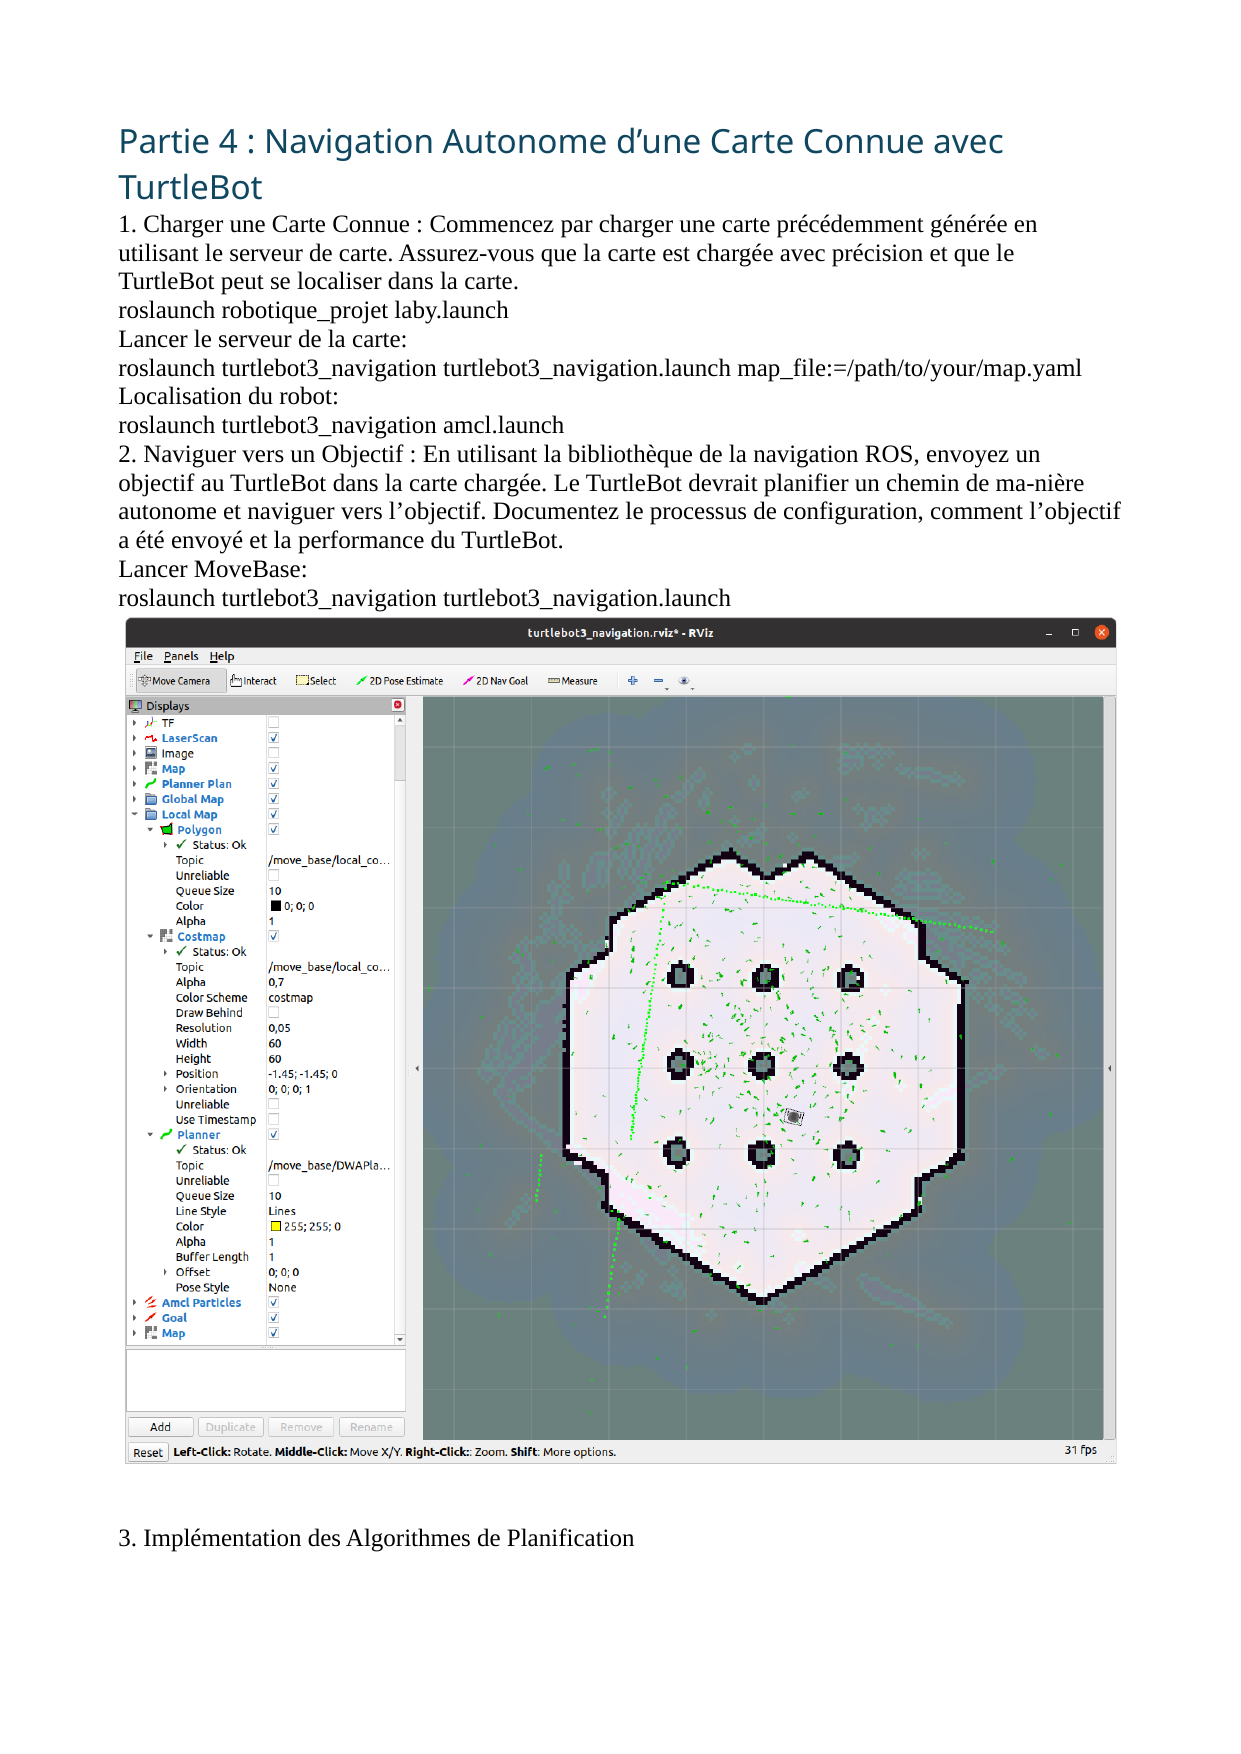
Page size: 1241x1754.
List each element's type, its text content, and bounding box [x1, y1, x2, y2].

text roslaunch turtlebot3_navigation turtlebot3_navigation.launch map_file:=/path/to/your/map.yaml [118, 353, 1122, 381]
text utilisant le serveur de carte. Assurez-vous que la carte est chargée avec précision et que le [118, 238, 1122, 266]
subtitle Partie 4 : Navigation Autonome d’une Carte Connue avec TurtleBot [118, 118, 1122, 209]
text Lancer MoveBase: [118, 554, 1122, 583]
text 2. Naviguer vers un Objectif : En utilisant la bibliothèque de la navigation ROS, envoyez un objectif au TurtleBot dans la carte chargée. Le TurtleBot devrait planifier un chemin de ma-nière autonome et naviguer vers l’objectif. Documentez le processus de configuration, comment l’objectif a été envoyé et la performance du TurtleBot. [118, 439, 1122, 554]
text roslaunch turtlebot3_navigation amcl.launch [118, 410, 1122, 439]
text Lancer le serveur de la carte: [118, 324, 1122, 353]
text TurtleBot peut se localiser dans la carte. [118, 266, 1122, 295]
text roslaunch turtlebot3_navigation turtlebot3_navigation.launch [118, 583, 1122, 611]
text Localisation du robot: [118, 381, 1122, 410]
text 3. Implémentation des Algorithmes de Planification [118, 1523, 1122, 1551]
text 1. Charger une Carte Connue : Commencez par charger une carte précédemment générée en [118, 209, 1122, 238]
text roslaunch robotique_projet laby.launch [118, 295, 1122, 324]
